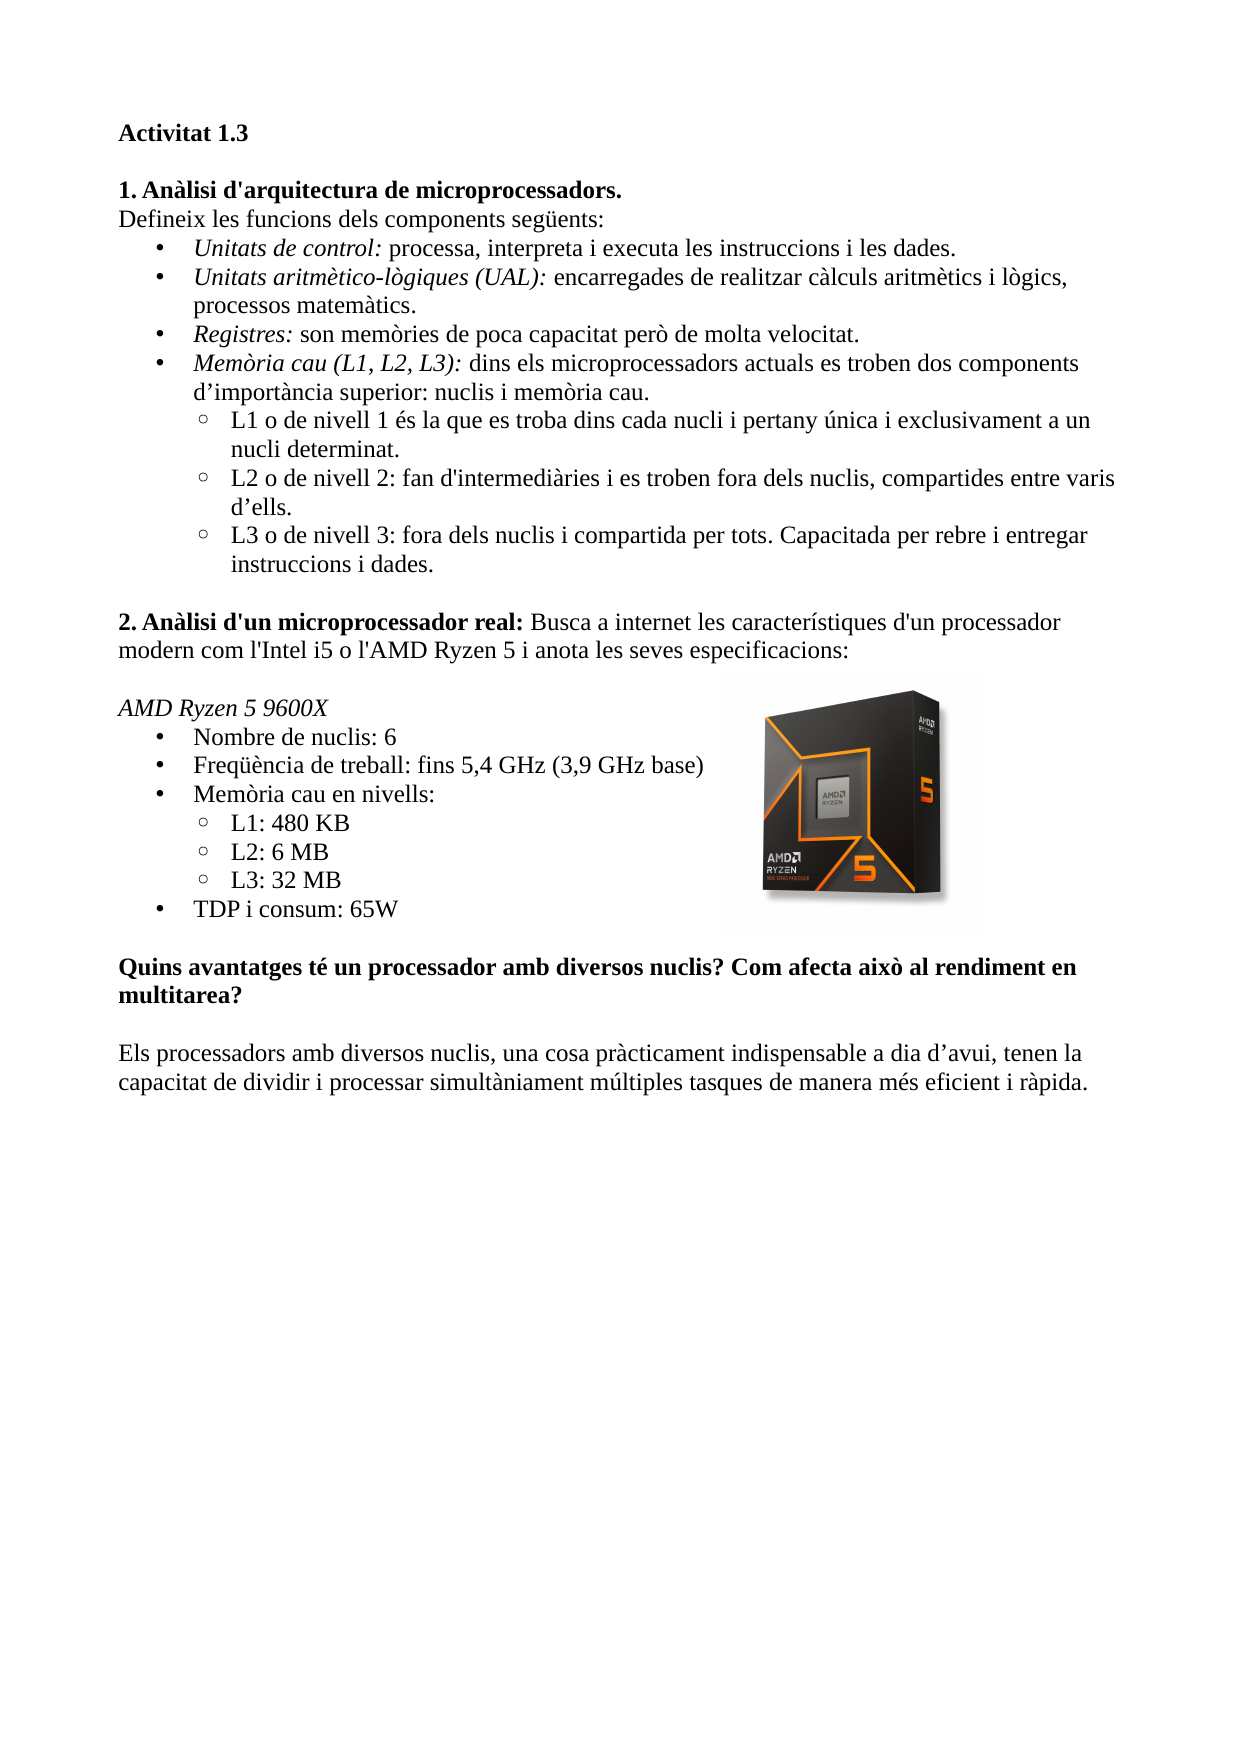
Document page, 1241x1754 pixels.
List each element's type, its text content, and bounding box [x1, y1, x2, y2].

text 1. Anàlisi d'arquitectura de microprocessadors. [118, 176, 1122, 204]
picture [718, 668, 985, 934]
list L2 o de nivell 2: fan d'intermediàries i es troben fora dels nuclis, compartides entre varis d’ells. [193, 463, 1122, 521]
text 2. Anàlisi d'un microprocessador real: Busca a internet les característiques d'un processador modern com l'Intel i5 o l'AMD Ryzen 5 i anota les seves especificacions: [118, 607, 1122, 664]
list [985, 722, 1122, 751]
text Activitat 1.3 [118, 118, 1122, 147]
text Els processadors amb diversos nuclis, una cosa pràcticament indispensable a dia d’avui, tenen la capacitat de dividir i processar simultàniament múltiples tasques de manera més eficient i ràpida. [118, 1038, 1122, 1096]
list Unitats de control: processa, interpreta i executa les instruccions i les dades. [156, 233, 1122, 262]
list L1: 480 KB [193, 808, 718, 837]
list [985, 779, 1122, 808]
text [985, 693, 1122, 722]
list [985, 837, 1122, 866]
list Unitats aritmètico-lògiques (UAL): encarregades de realitzar càlculs aritmètics i lògics, processos matemàtics. [156, 262, 1122, 319]
list L3 o de nivell 3: fora dels nuclis i compartida per tots. Capacitada per rebre i entregar instruccions i dades. [193, 521, 1122, 578]
list TDP i consum: 65W [156, 894, 718, 923]
list L1 o de nivell 1 és la que es troba dins cada nucli i pertany única i exclusivament a un nucli determinat. [193, 406, 1122, 463]
list [985, 751, 1122, 779]
list Memòria cau en nivells: [156, 779, 718, 808]
list L2: 6 MB [193, 837, 718, 866]
list Memòria cau (L1, L2, L3): dins els microprocessadors actuals es troben dos components d’importància superior: nuclis i memòria cau. [156, 348, 1122, 406]
list [985, 808, 1122, 837]
text Quins avantatges té un processador amb diversos nuclis? Com afecta això al rendiment en multitarea? [118, 952, 1122, 1009]
text AMD Ryzen 5 9600X [118, 693, 718, 722]
text Defineix les funcions dels components següents: [118, 204, 1122, 233]
list [985, 894, 1122, 923]
list Freqüència de treball: fins 5,4 GHz (3,9 GHz base) [156, 751, 718, 779]
list L3: 32 MB [193, 866, 718, 894]
list Registres: son memòries de poca capacitat però de molta velocitat. [156, 319, 1122, 348]
list Nombre de nuclis: 6 [156, 722, 718, 751]
list [985, 866, 1122, 894]
